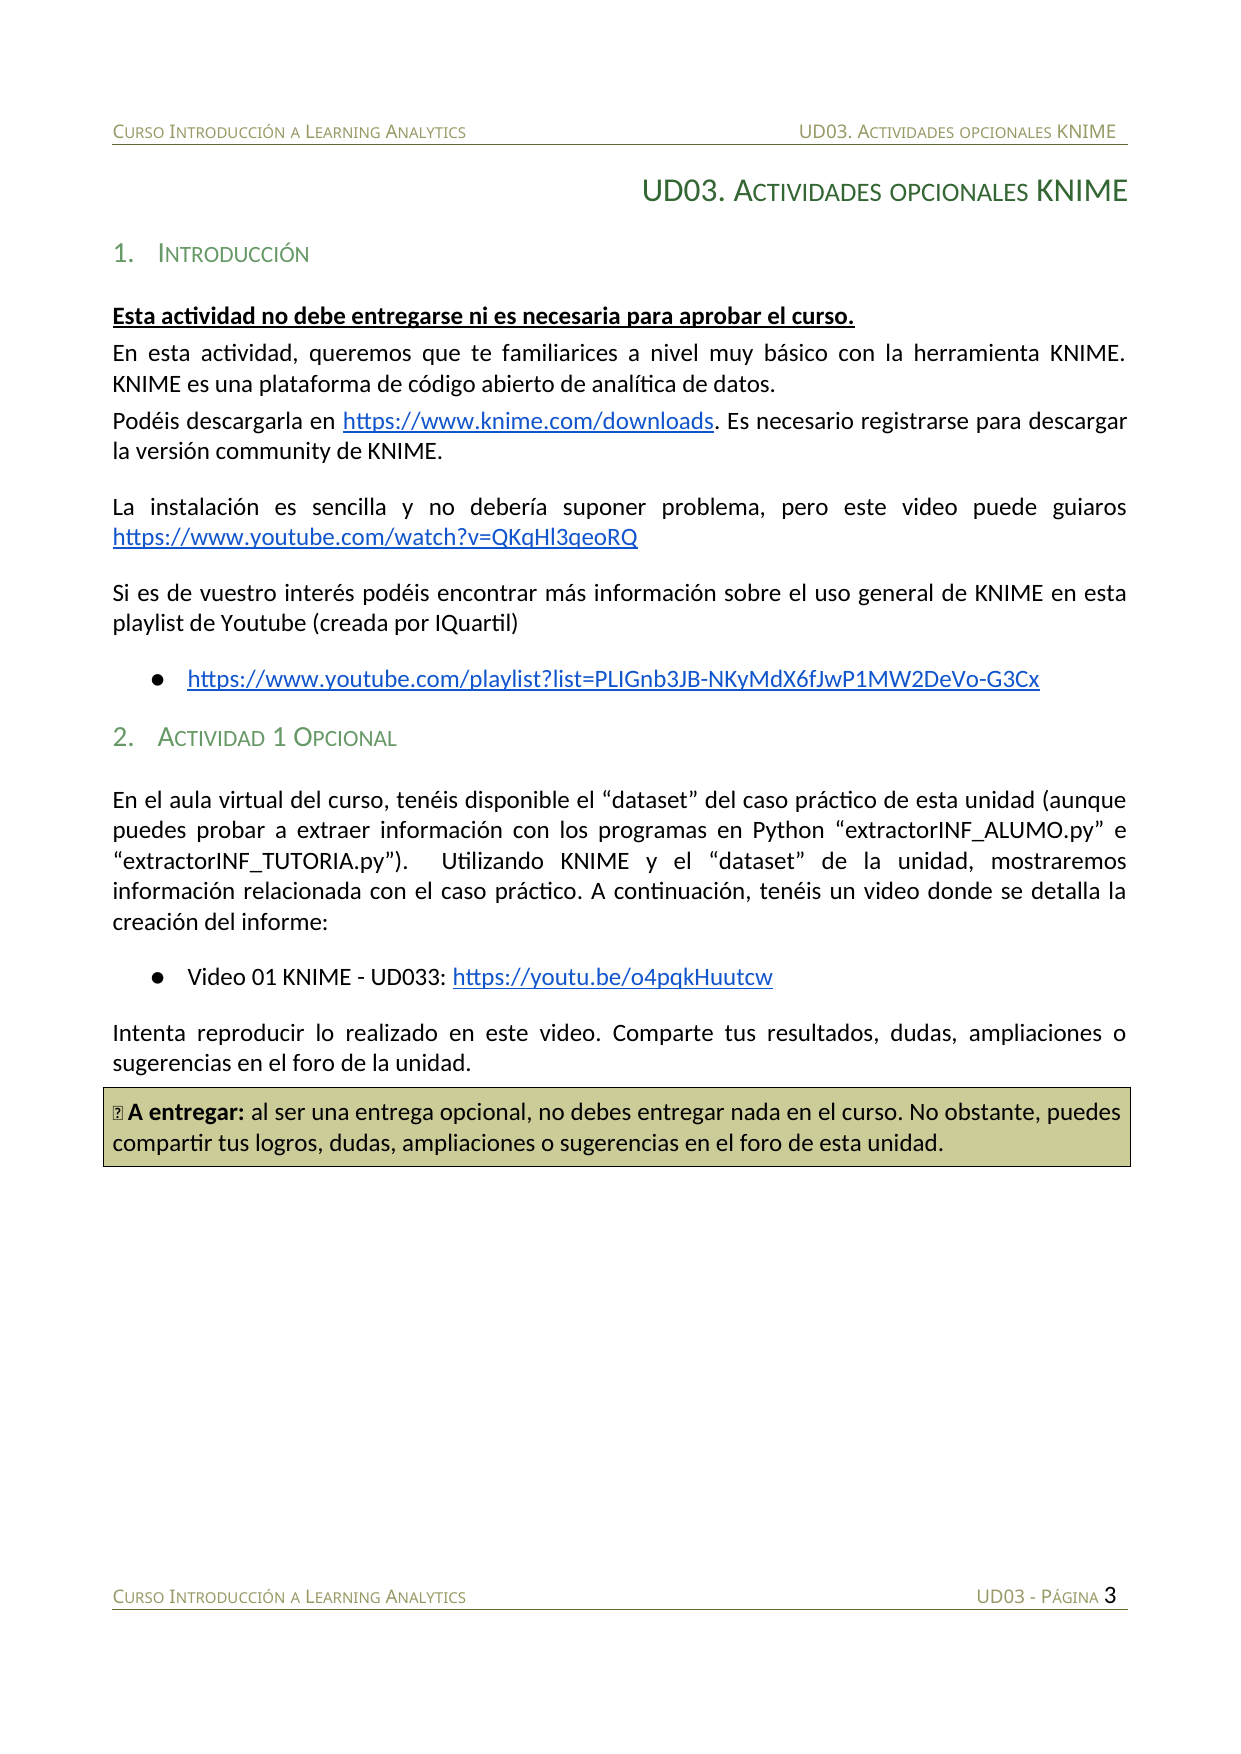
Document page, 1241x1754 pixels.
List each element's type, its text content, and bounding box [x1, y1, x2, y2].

subtitle Introducción [112, 234, 1128, 270]
text En esta actividad, queremos que te familiarices a nivel muy básico con la herramienta KNIME. KNIME es una plataforma de código abierto de analítica de datos. [112, 337, 1128, 398]
list https://www.youtube.com/playlist?list=PLIGnb3JB-NKyMdX6fJwP1MW2DeVo-G3Cx [150, 663, 1128, 693]
text Intenta reproducir lo realizado en este video. Comparte tus resultados, dudas, ampliaciones o sugerencias en el foro de la unidad. [112, 1017, 1128, 1078]
subtitle Actividad 1 Opcional [112, 718, 1128, 754]
text Si es de vuestro interés podéis encontrar más información sobre el uso general de KNIME en esta playlist de Youtube (creada por IQuartil) [112, 577, 1128, 638]
text UD03. Actividades opcionales KNIME [112, 169, 1128, 210]
list Video 01 KNIME - UD033: https://youtu.be/o4pqkHuutcw [150, 962, 1128, 992]
text Esta actividad no debe entregarse ni es necesaria para aprobar el curso. [112, 300, 1128, 331]
text Podéis descargarla en https://www.knime.com/downloads. Es necesario registrarse para descargar la versión community de KNIME. [112, 405, 1128, 466]
text En el aula virtual del curso, tenéis disponible el “dataset” del caso práctico de esta unidad (aunque puedes probar a extraer información con los programas en Python “extractorINF_ALUMO.py” e “extractorINF_TUTORIA.py”). Utilizando KNIME y el “dataset” de la unidad, mostraremos información relacionada con el caso práctico. A continuación, tenéis un video donde se detalla la creación del informe: [112, 784, 1128, 937]
text La instalación es sencilla y no debería suponer problema, pero este video puede guiaros https://www.youtube.com/watch?v=QKqHl3qeoRQ [112, 491, 1128, 552]
text 📕 A entregar: al ser una entrega opcional, no debes entregar nada en el curso. No obstante, puedes compartir tus logros, dudas, ampliaciones o sugerencias en el foro de esta unidad. [104, 1088, 1130, 1166]
